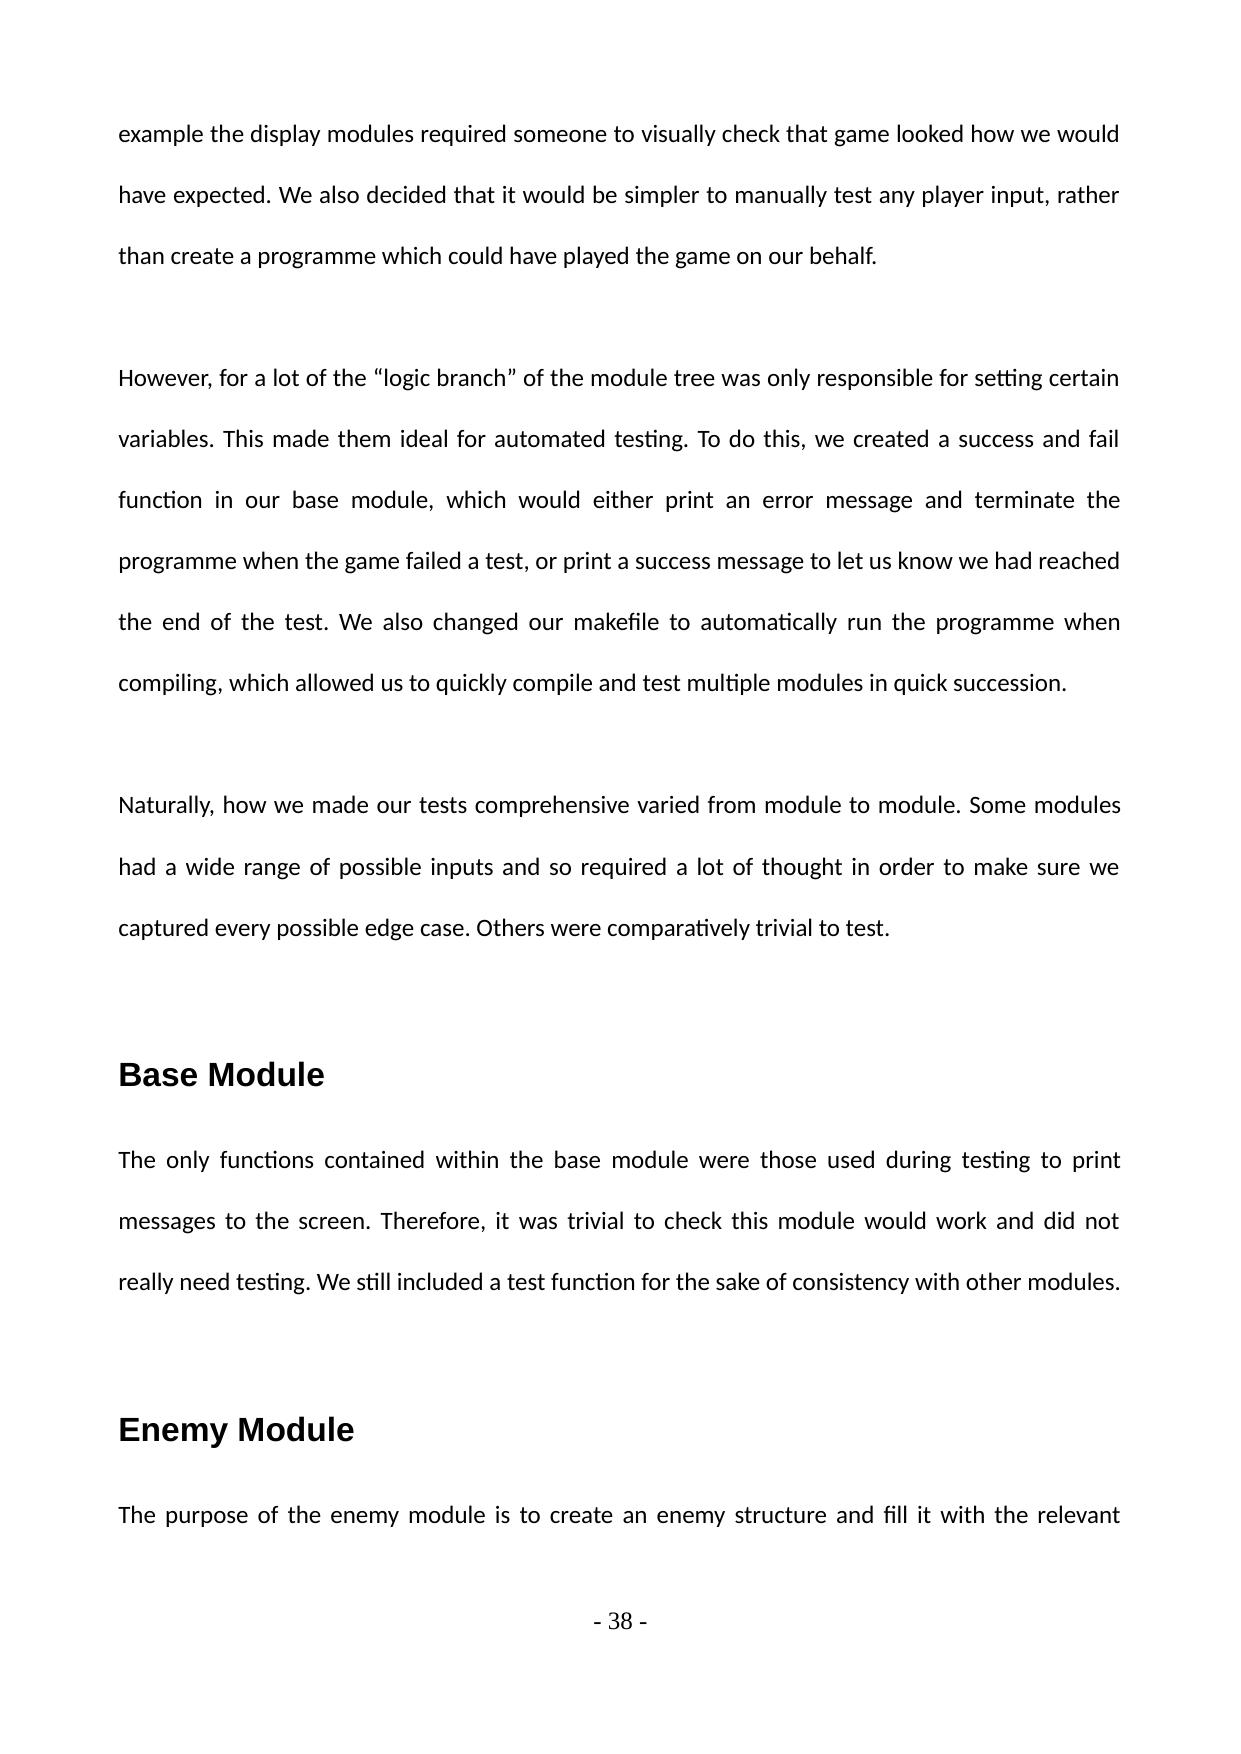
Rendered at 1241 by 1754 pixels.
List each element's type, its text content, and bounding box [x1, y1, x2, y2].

subtitle Base Module [118, 1054, 1122, 1093]
text Naturally, how we made our tests comprehensive varied from module to module. Some modules had a wide range of possible inputs and so required a lot of thought in order to make sure we captured every possible edge case. Others were comparatively trivial to test. [118, 789, 1122, 942]
text example the display modules required someone to visually check that game looked how we would have expected. We also decided that it would be simpler to manually test any player input, rather than create a programme which could have played the game on our behalf. [118, 118, 1122, 271]
subtitle Enemy Module [118, 1409, 1122, 1448]
text The only functions contained within the base module were those used during testing to print messages to the screen. Therefore, it was trivial to check this module would work and did not really need testing. We still included a test function for the sake of consistency with other modules. [118, 1144, 1122, 1297]
text The purpose of the enemy module is to create an enemy structure and fill it with the relevant [118, 1499, 1122, 1530]
text However, for a lot of the “logic branch” of the module tree was only responsible for setting certain variables. This made them ideal for automated testing. To do this, we created a success and fail function in our base module, which would either print an error message and terminate the programme when the game failed a test, or print a success message to let us know we had reached the end of the test. We also changed our makefile to automatically run the programme when compiling, which allowed us to quickly compile and test multiple modules in quick succession. [118, 362, 1122, 698]
